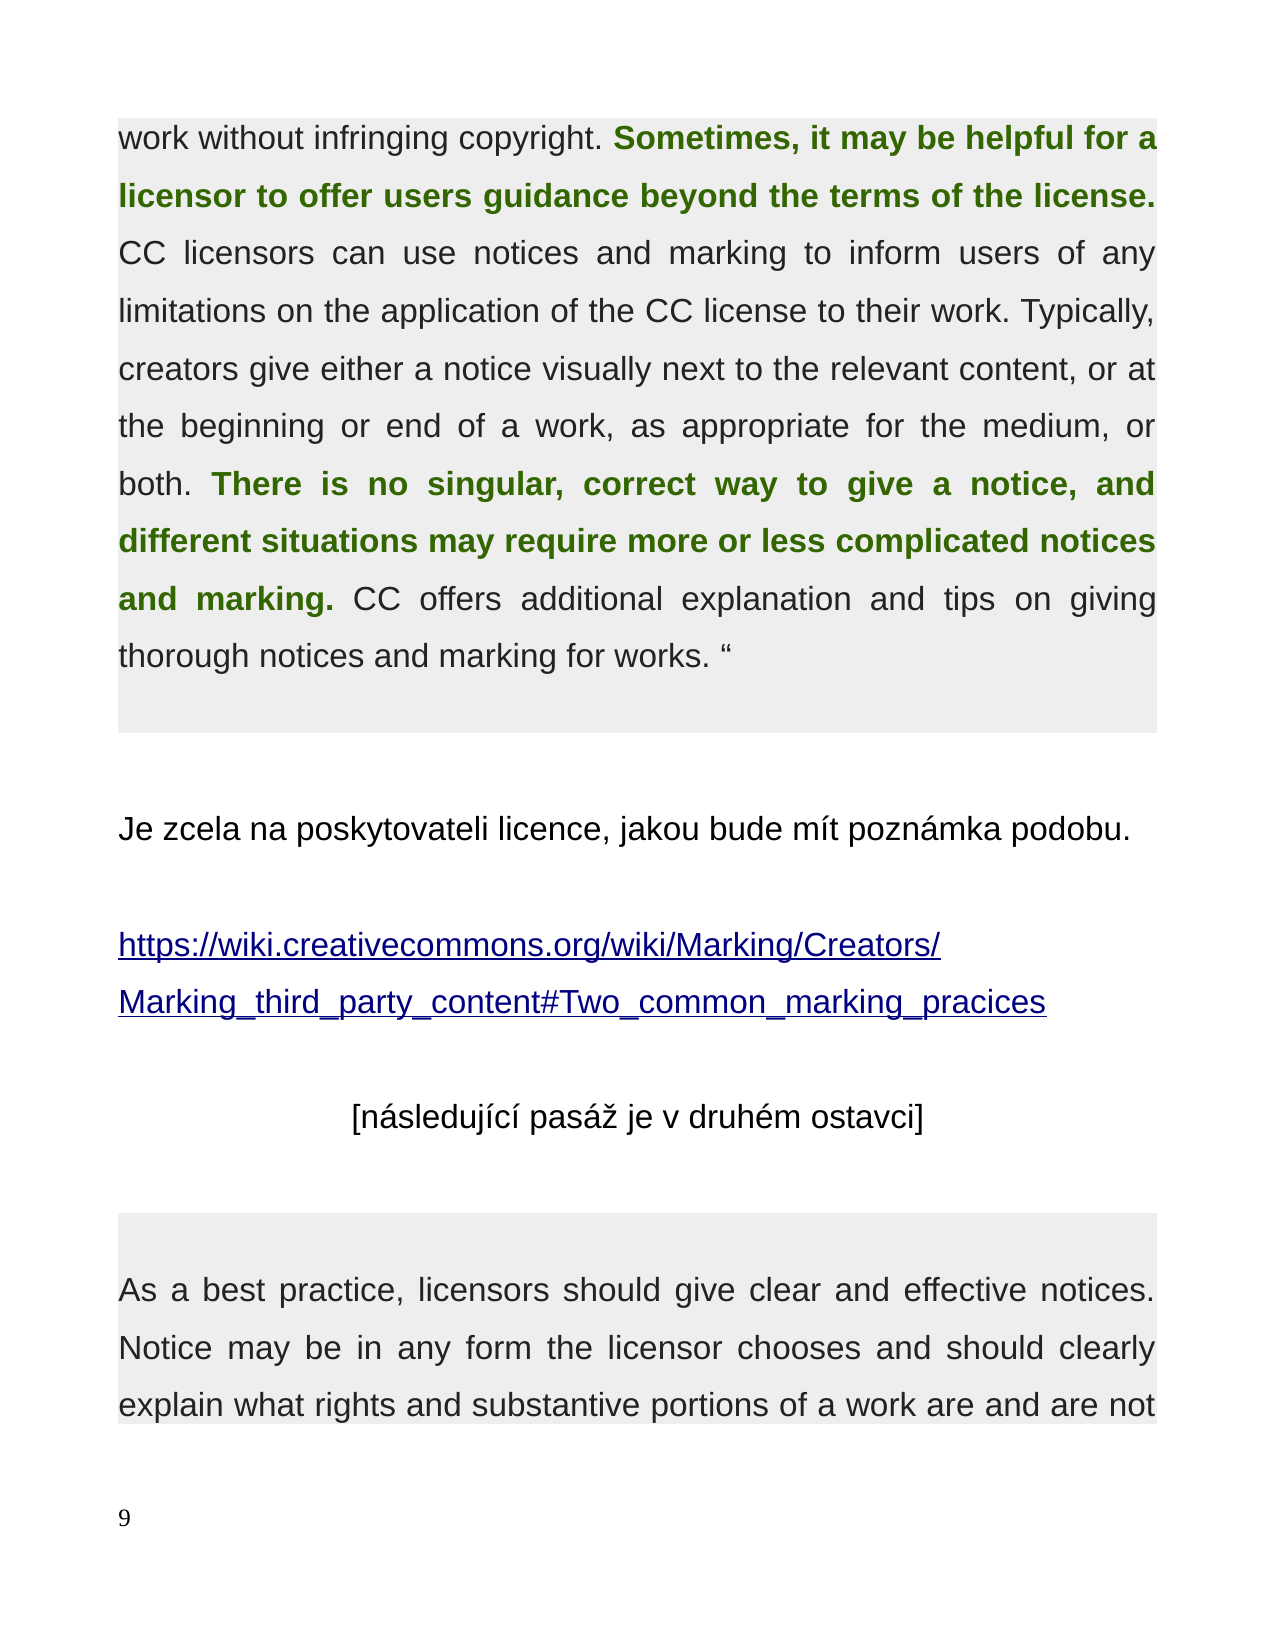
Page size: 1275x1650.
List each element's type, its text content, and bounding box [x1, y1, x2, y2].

text As a best practice, licensors should give clear and effective notices. Notice may be in any form the licensor chooses and should clearly explain what rights and substantive portions of a work are and are not [118, 1270, 1157, 1424]
text work without infringing copyright. Sometimes, it may be helpful for a licensor to offer users guidance beyond the terms of the license. CC licensors can use notices and marking to inform users of any limitations on the application of the CC license to their work. Typically, creators give either a notice visually next to the relevant content, or at the beginning or end of a work, as appropriate for the medium, or both. There is no singular, correct way to give a notice, and different situations may require more or less complicated notices and marking. CC offers additional explanation and tips on giving thorough notices and marking for works. “ [118, 118, 1157, 675]
text [následující pasáž je v druhém ostavci] [118, 1097, 1157, 1136]
text Je zcela na poskytovateli licence, jakou bude mít poznámka podobu. [118, 809, 1157, 848]
text https://wiki.creativecommons.org/wiki/Marking/Creators/Marking_third_party_content#Two_common_marking_pracices [118, 924, 1157, 1021]
